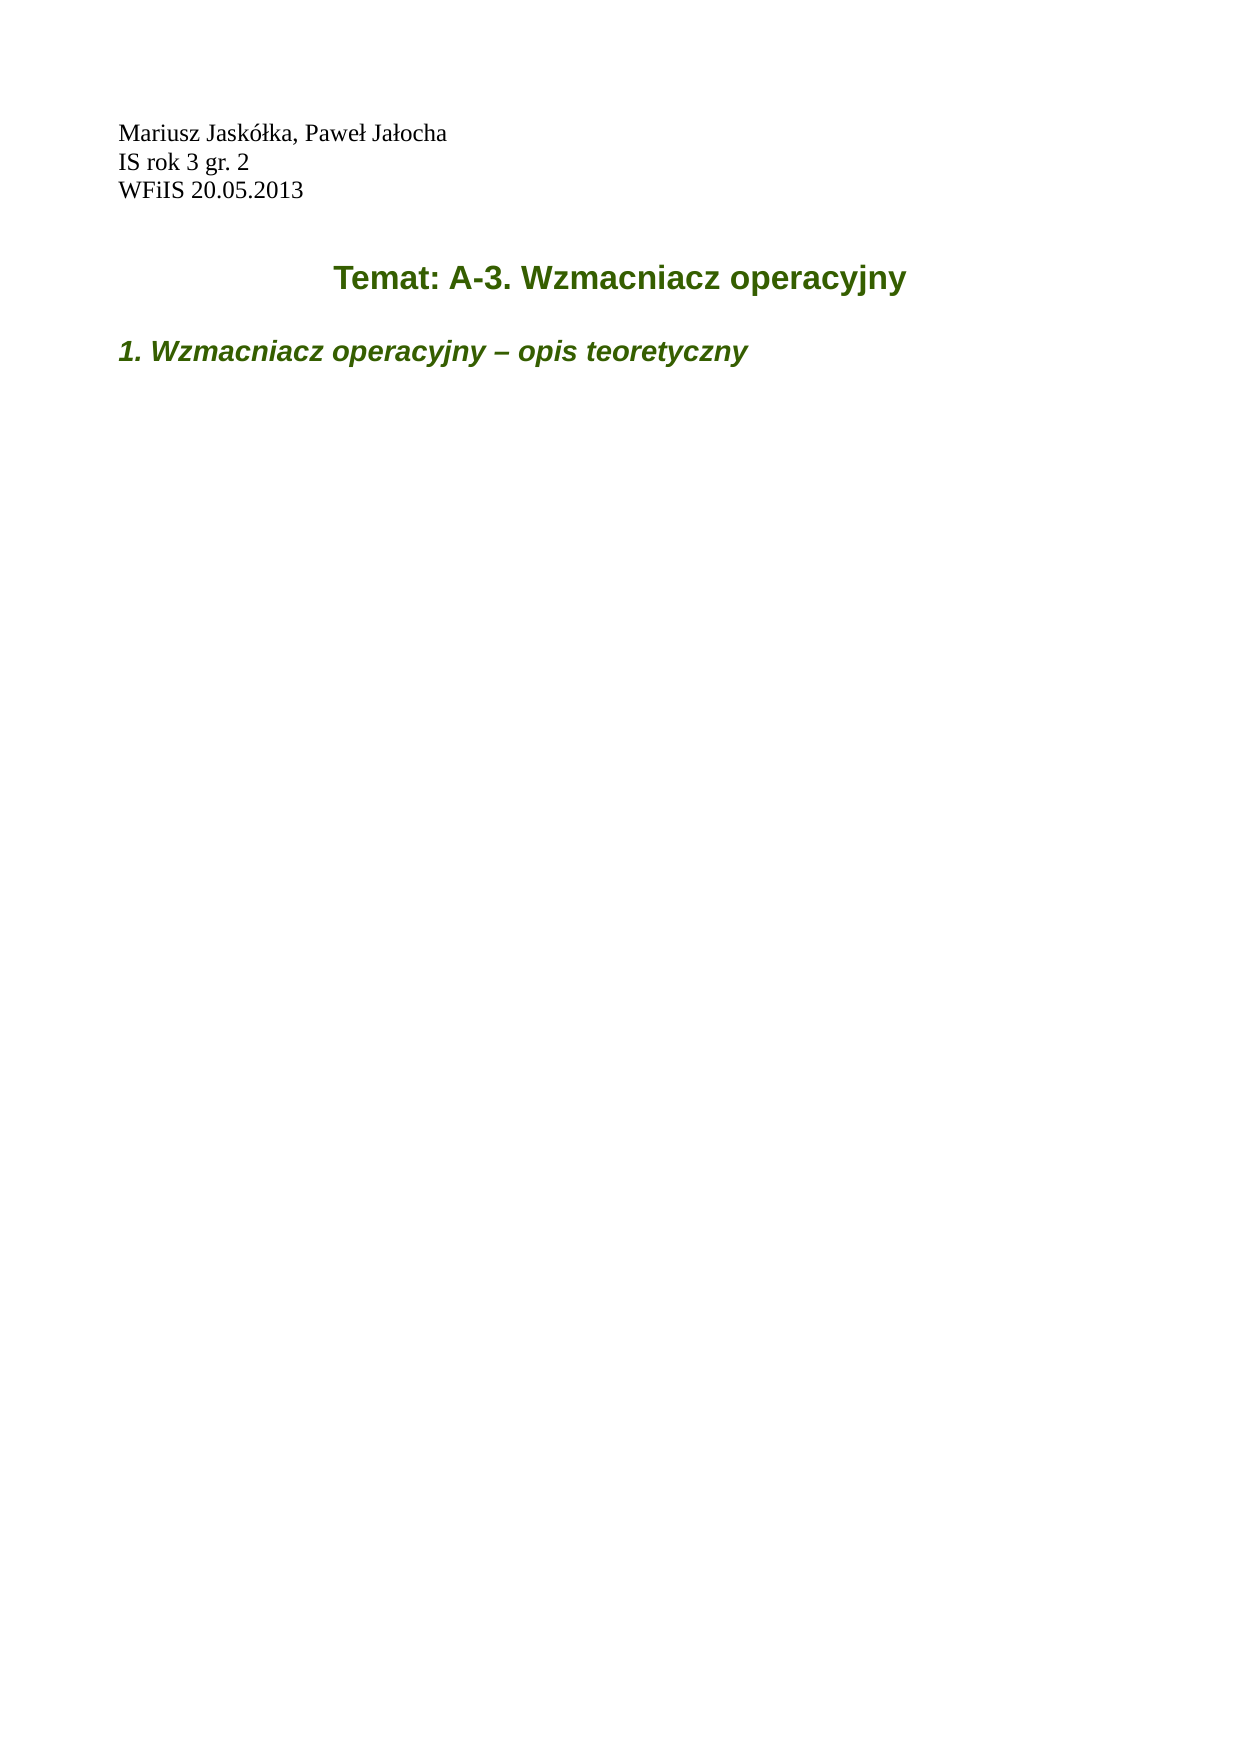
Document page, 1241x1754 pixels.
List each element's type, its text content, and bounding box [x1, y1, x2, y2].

text WFiIS 20.05.2013 [118, 176, 1122, 204]
subtitle Temat: A-3. Wzmacniacz operacyjny [118, 258, 1122, 297]
text IS rok 3 gr. 2 [118, 147, 1122, 176]
subtitle 1. Wzmacniacz operacyjny – opis teoretyczny [118, 334, 1122, 368]
text Mariusz Jaskółka, Paweł Jałocha [118, 118, 1122, 147]
